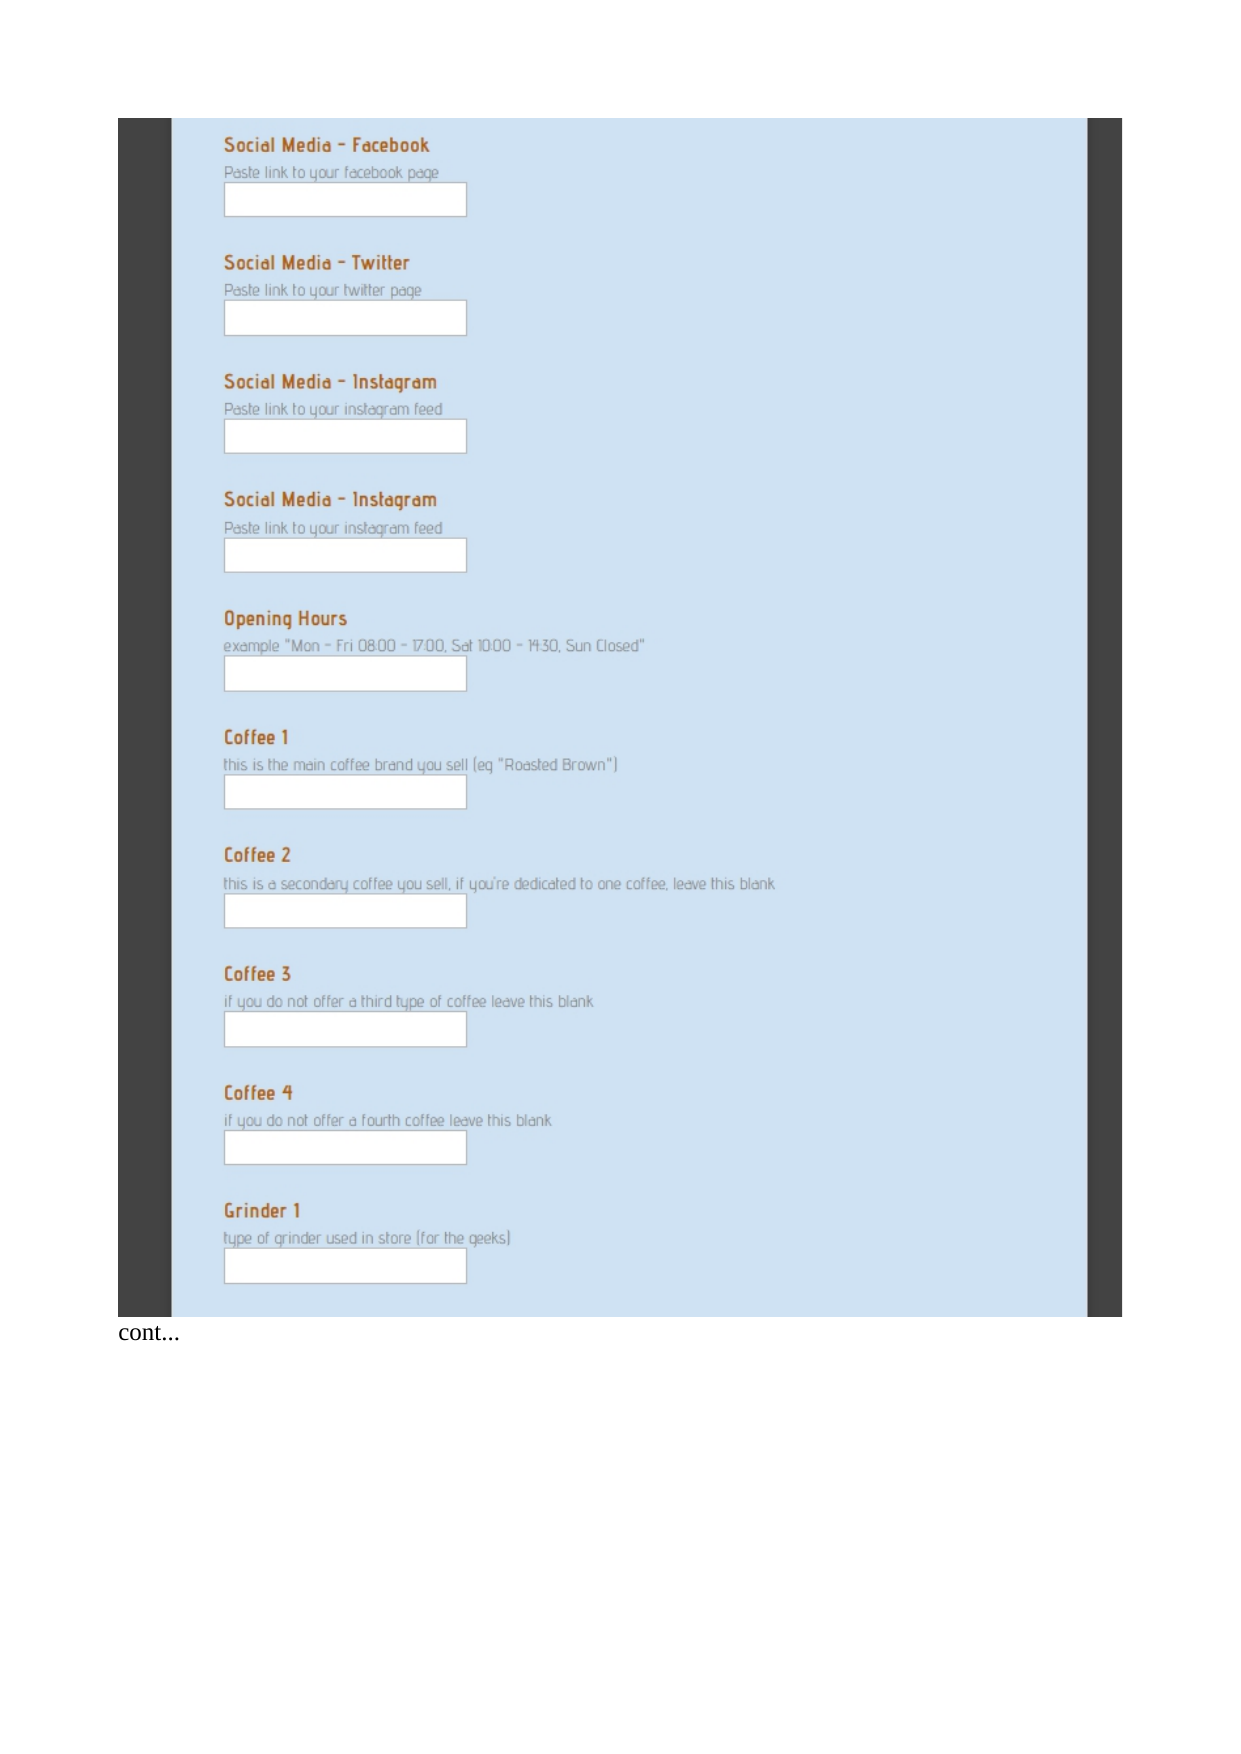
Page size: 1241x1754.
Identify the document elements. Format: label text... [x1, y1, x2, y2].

text cont... [118, 1317, 1122, 1346]
picture [118, 118, 1123, 1317]
